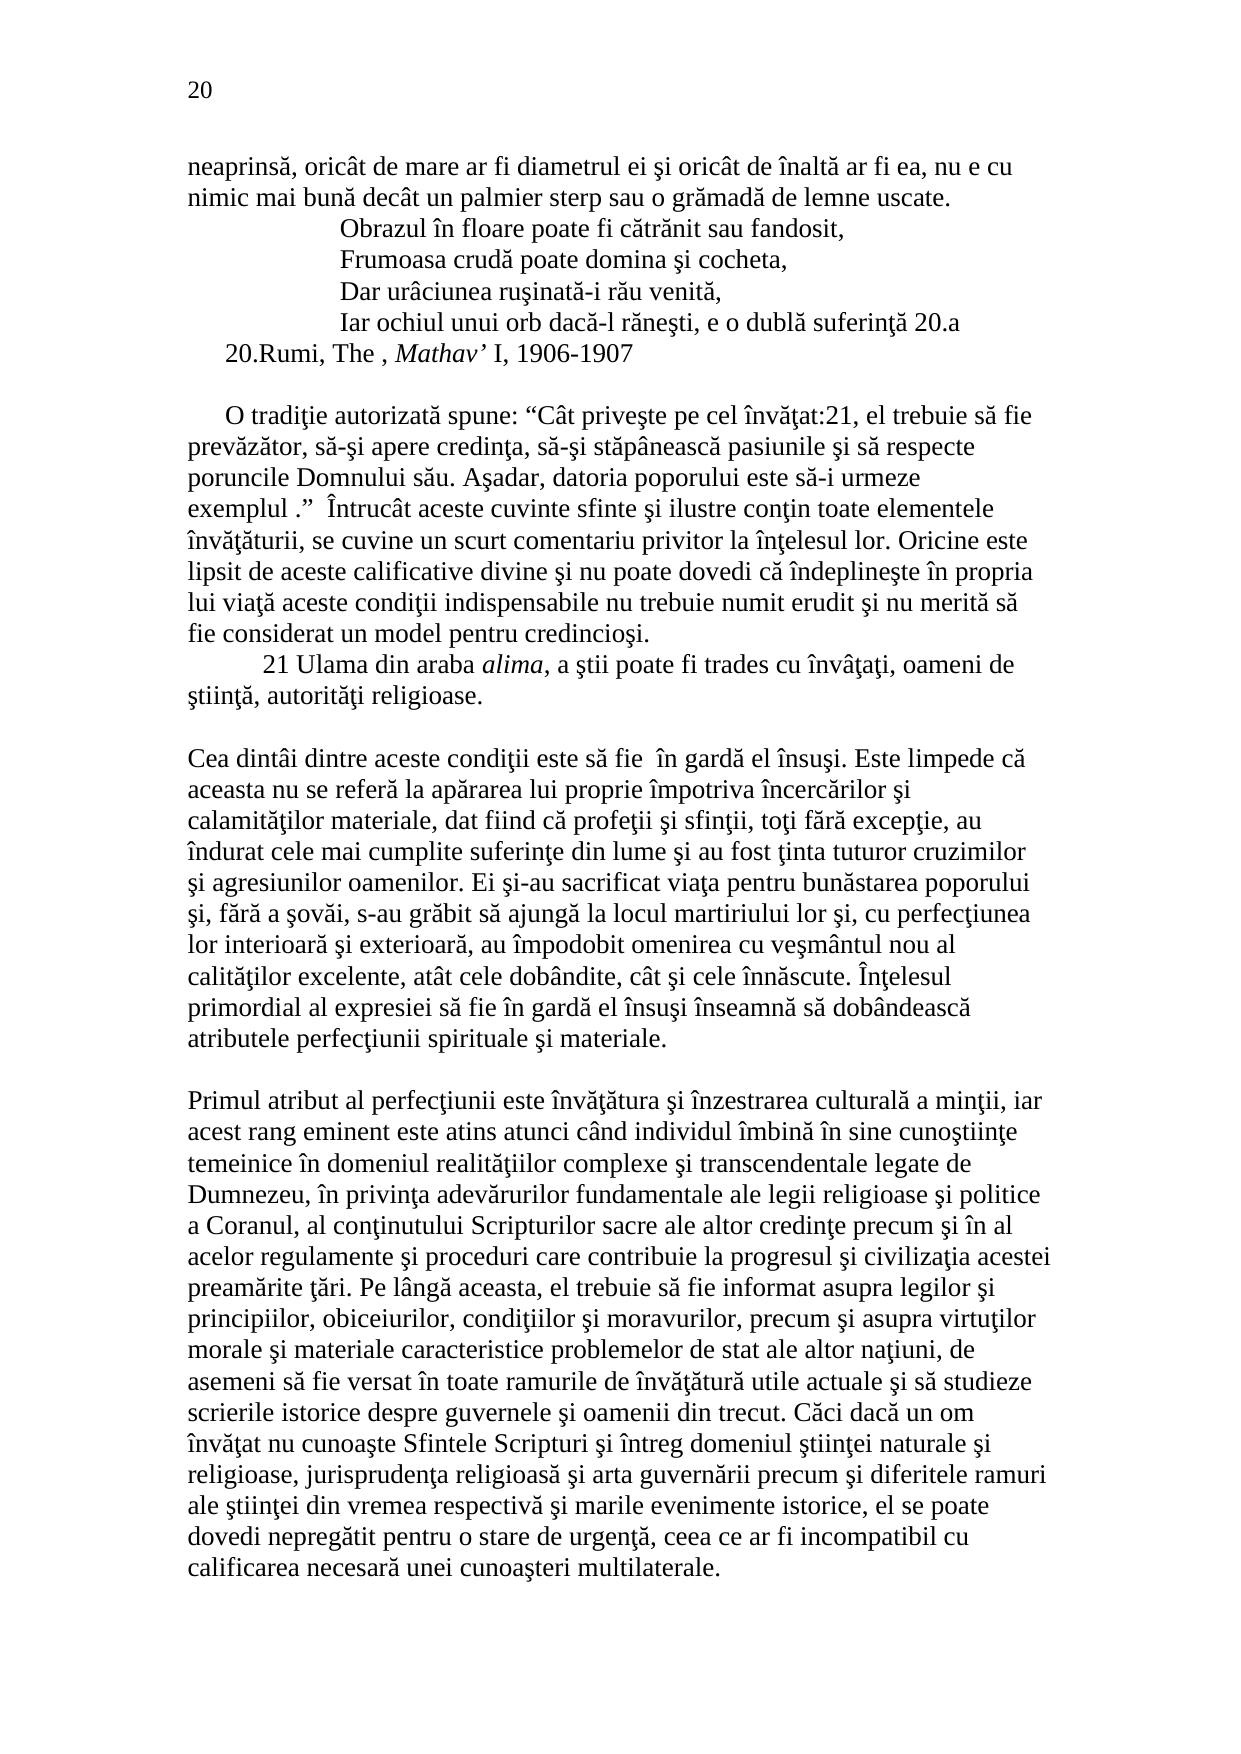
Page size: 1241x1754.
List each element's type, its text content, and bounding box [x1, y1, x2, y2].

text Dar urâciunea ruşinată-i rău venită, [225, 274, 1053, 306]
text 20.Rumi, The , Mathav’ I, 1906-1907 [225, 337, 1053, 368]
text 21 Ulama din araba alima, a ştii poate fi trades cu învâţaţi, oameni de ştiinţă, autorităţi religioase. [187, 648, 1053, 711]
text O tradiţie autorizată spune: “Cât priveşte pe cel învăţat:21, el trebuie să fie prevăzător, să-şi apere credinţa, să-şi stăpânească pasiunile şi să respecte poruncile Domnului său. Aşadar, datoria poporului este să-i urmeze exemplul .” Întrucât aceste cuvinte sfinte şi ilustre conţin toate elementele învăţăturii, se cuvine un scurt comentariu privitor la înţelesul lor. Oricine este lipsit de aceste calificative divine şi nu poate dovedi că îndeplineşte în propria lui viaţă aceste condiţii indispensabile nu trebuie numit erudit şi nu merită să fie considerat un model pentru credincioşi. [187, 399, 1053, 648]
text aceasta nu se referă la apărarea lui proprie împotriva încercărilor şi calamităţilor materiale, dat fiind că profeţii şi sfinţii, toţi fără excepţie, au îndurat cele mai cumplite suferinţe din lume şi au fost ţinta tuturor cruzimilor şi agresiunilor oamenilor. Ei şi-au sacrificat viaţa pentru bunăstarea poporului şi, fără a şovăi, s-au grăbit să ajungă la locul martiriului lor şi, cu perfecţiunea lor interioară şi exterioară, au împodobit omenirea cu veşmântul nou al calităţilor excelente, atât cele dobândite, cât şi cele înnăscute. Înţelesul primordial al expresiei să fie în gardă el însuşi înseamnă să dobândească atributele perfecţiunii spirituale şi materiale. [187, 773, 1053, 1053]
text neaprinsă, oricât de mare ar fi diametrul ei şi oricât de înaltă ar fi ea, nu e cu nimic mai bună decât un palmier sterp sau o grămadă de lemne uscate. [187, 150, 1053, 212]
text acest rang eminent este atins atunci când individul îmbină în sine cunoştiinţe temeinice în domeniul realităţiilor complexe şi transcendentale legate de Dumnezeu, în privinţa adevărurilor fundamentale ale legii religioase şi politice a Coranul, al conţinutului Scripturilor sacre ale altor credinţe precum şi în al acelor regulamente şi proceduri care contribuie la progresul şi civilizaţia acestei preamărite ţări. Pe lângă aceasta, el trebuie să fie informat asupra legilor şi principiilor, obiceiurilor, condiţiilor şi moravurilor, precum şi asupra virtuţilor morale şi materiale caracteristice problemelor de stat ale altor naţiuni, de asemeni să fie versat în toate ramurile de învăţătură utile actuale şi să studieze scrierile istorice despre guvernele şi oamenii din trecut. Căci dacă un om învăţat nu cunoaşte Sfintele Scripturi şi întreg domeniul ştiinţei naturale şi religioase, jurisprudenţa religioasă şi arta guvernării precum şi diferitele ramuri ale ştiinţei din vremea respectivă şi marile evenimente istorice, el se poate dovedi nepregătit pentru o stare de urgenţă, ceea ce ar fi incompatibil cu calificarea necesară unei cunoaşteri multilaterale. [187, 1116, 1053, 1583]
text Obrazul în floare poate fi cătrănit sau fandosit, [225, 212, 1053, 243]
text Iar ochiul unui orb dacă-l răneşti, e o dublă suferinţă 20.a [225, 306, 1053, 337]
text Primul atribut al perfecţiunii este învăţătura şi înzestrarea culturală a minţii, iar [187, 1084, 1053, 1116]
text Frumoasa crudă poate domina şi cocheta, [225, 243, 1053, 274]
text Cea dintâi dintre aceste condiţii este să fie în gardă el însuşi. Este limpede că [187, 742, 1053, 773]
